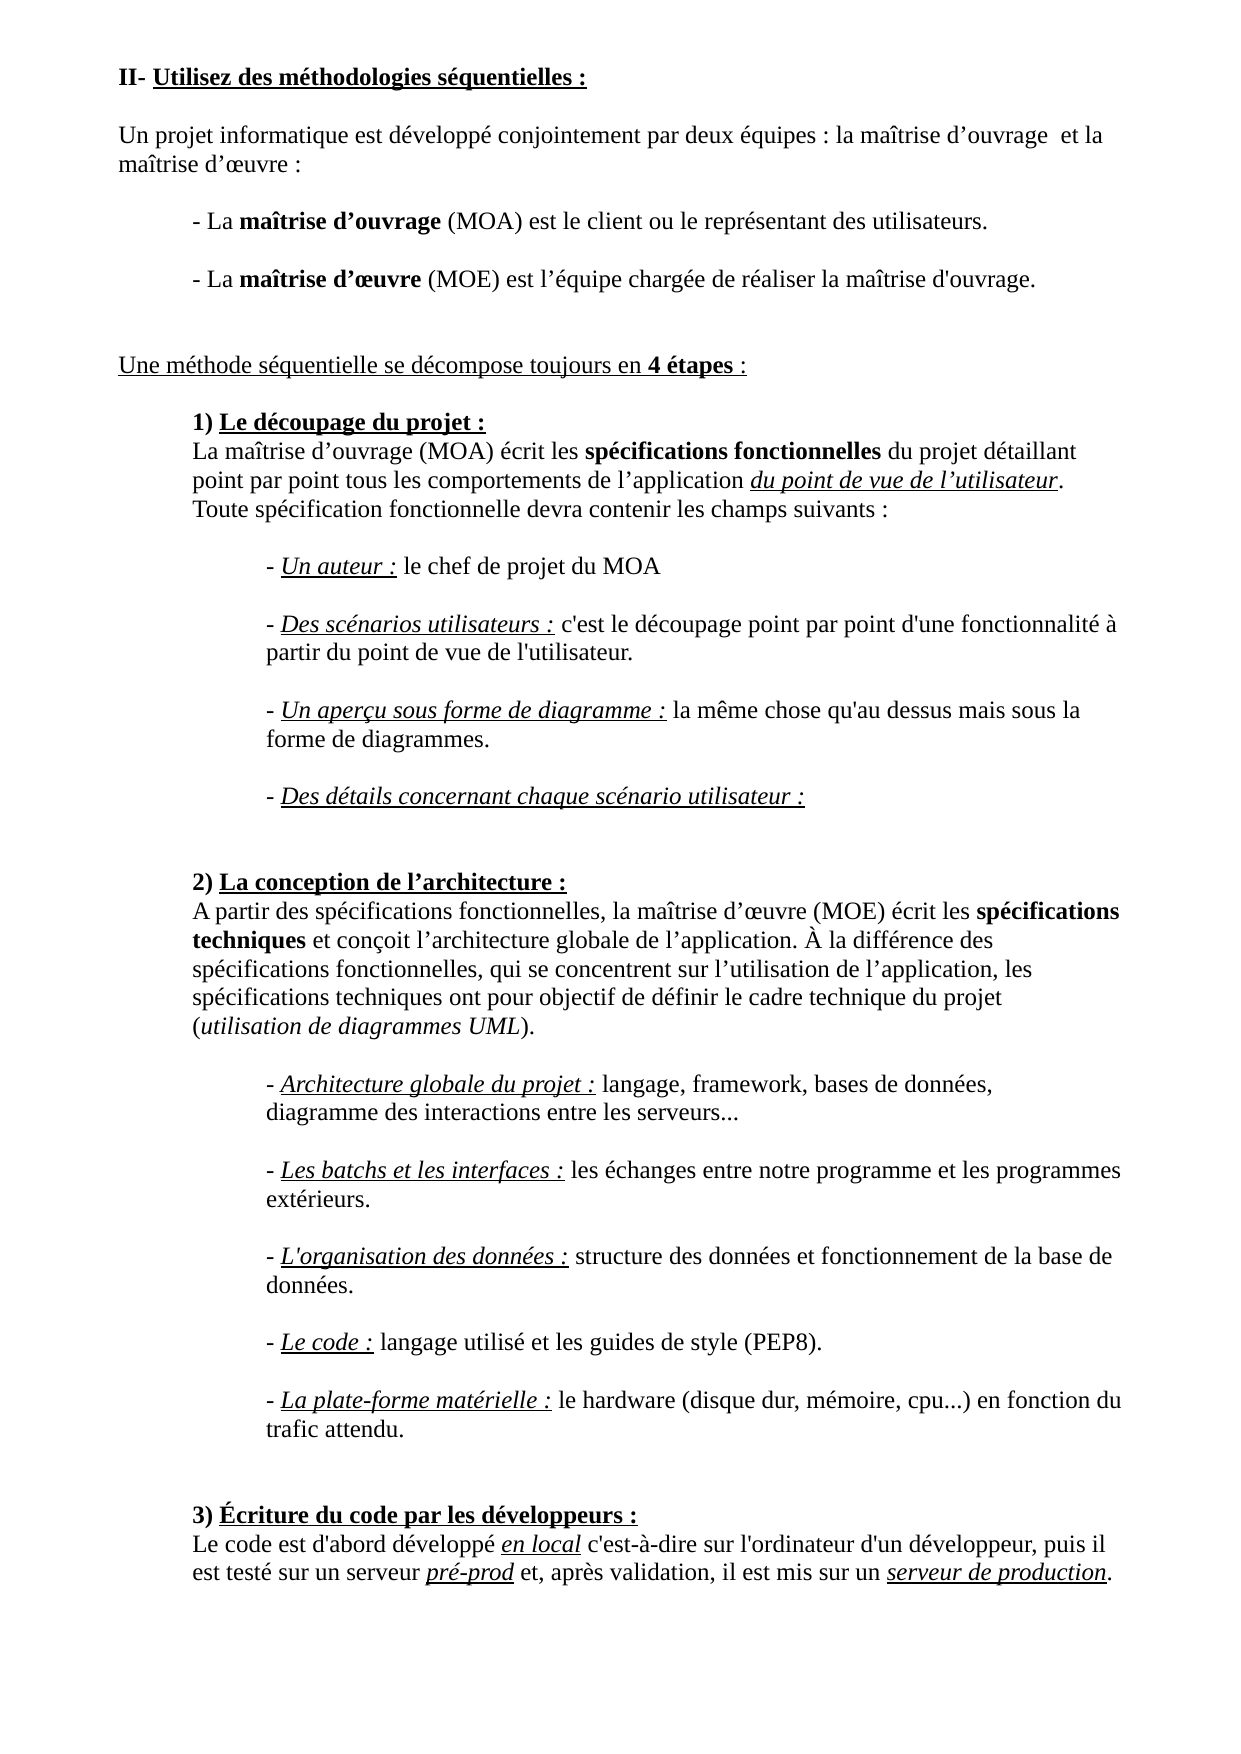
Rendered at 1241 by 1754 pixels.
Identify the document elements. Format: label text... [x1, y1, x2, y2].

text Une méthode séquentielle se décompose toujours en 4 étapes : [118, 350, 1122, 379]
text - Architecture globale du projet : langage, framework, bases de données, diagramme des interactions entre les serveurs... [118, 1069, 1122, 1126]
text - La plate-forme matérielle : le hardware (disque dur, mémoire, cpu...) en fonction du trafic attendu. [118, 1385, 1122, 1442]
text 2) La conception de l’architecture : [118, 867, 1122, 896]
text 3) Écriture du code par les développeurs : [118, 1500, 1122, 1529]
text La maîtrise d’ouvrage (MOA) écrit les spécifications fonctionnelles du projet détaillant point par point tous les comportements de l’application du point de vue de l’utilisateur. [118, 436, 1122, 494]
text A partir des spécifications fonctionnelles, la maîtrise d’œuvre (MOE) écrit les spécifications techniques et conçoit l’architecture globale de l’application. À la différence des spécifications fonctionnelles, qui se concentrent sur l’utilisation de l’application, les spécifications techniques ont pour objectif de définir le cadre technique du projet (utilisation de diagrammes UML). [118, 896, 1122, 1040]
text - Un auteur : le chef de projet du MOA [118, 551, 1122, 580]
text Toute spécification fonctionnelle devra contenir les champs suivants : [118, 494, 1122, 522]
text - Un aperçu sous forme de diagramme : la même chose qu'au dessus mais sous la forme de diagrammes. [118, 695, 1122, 752]
text - Le code : langage utilisé et les guides de style (PEP8). [118, 1327, 1122, 1356]
text - Des scénarios utilisateurs : c'est le découpage point par point d'une fonctionnalité à partir du point de vue de l'utilisateur. [118, 609, 1122, 666]
text 1) Le découpage du projet : [118, 407, 1122, 436]
text - Les batchs et les interfaces : les échanges entre notre programme et les programmes extérieurs. [118, 1155, 1122, 1212]
text II- Utilisez des méthodologies séquentielles : [118, 62, 1122, 91]
text - Des détails concernant chaque scénario utilisateur : [118, 781, 1122, 810]
text - La maîtrise d’œuvre (MOE) est l’équipe chargée de réaliser la maîtrise d'ouvrage. [118, 264, 1122, 292]
text - La maîtrise d’ouvrage (MOA) est le client ou le représentant des utilisateurs. [118, 206, 1122, 235]
text - L'organisation des données : structure des données et fonctionnement de la base de données. [118, 1241, 1122, 1299]
text Un projet informatique est développé conjointement par deux équipes : la maîtrise d’ouvrage et la maîtrise d’œuvre : [118, 120, 1122, 177]
text Le code est d'abord développé en local c'est-à-dire sur l'ordinateur d'un développeur, puis il est testé sur un serveur pré-prod et, après validation, il est mis sur un serveur de production. [118, 1529, 1122, 1586]
